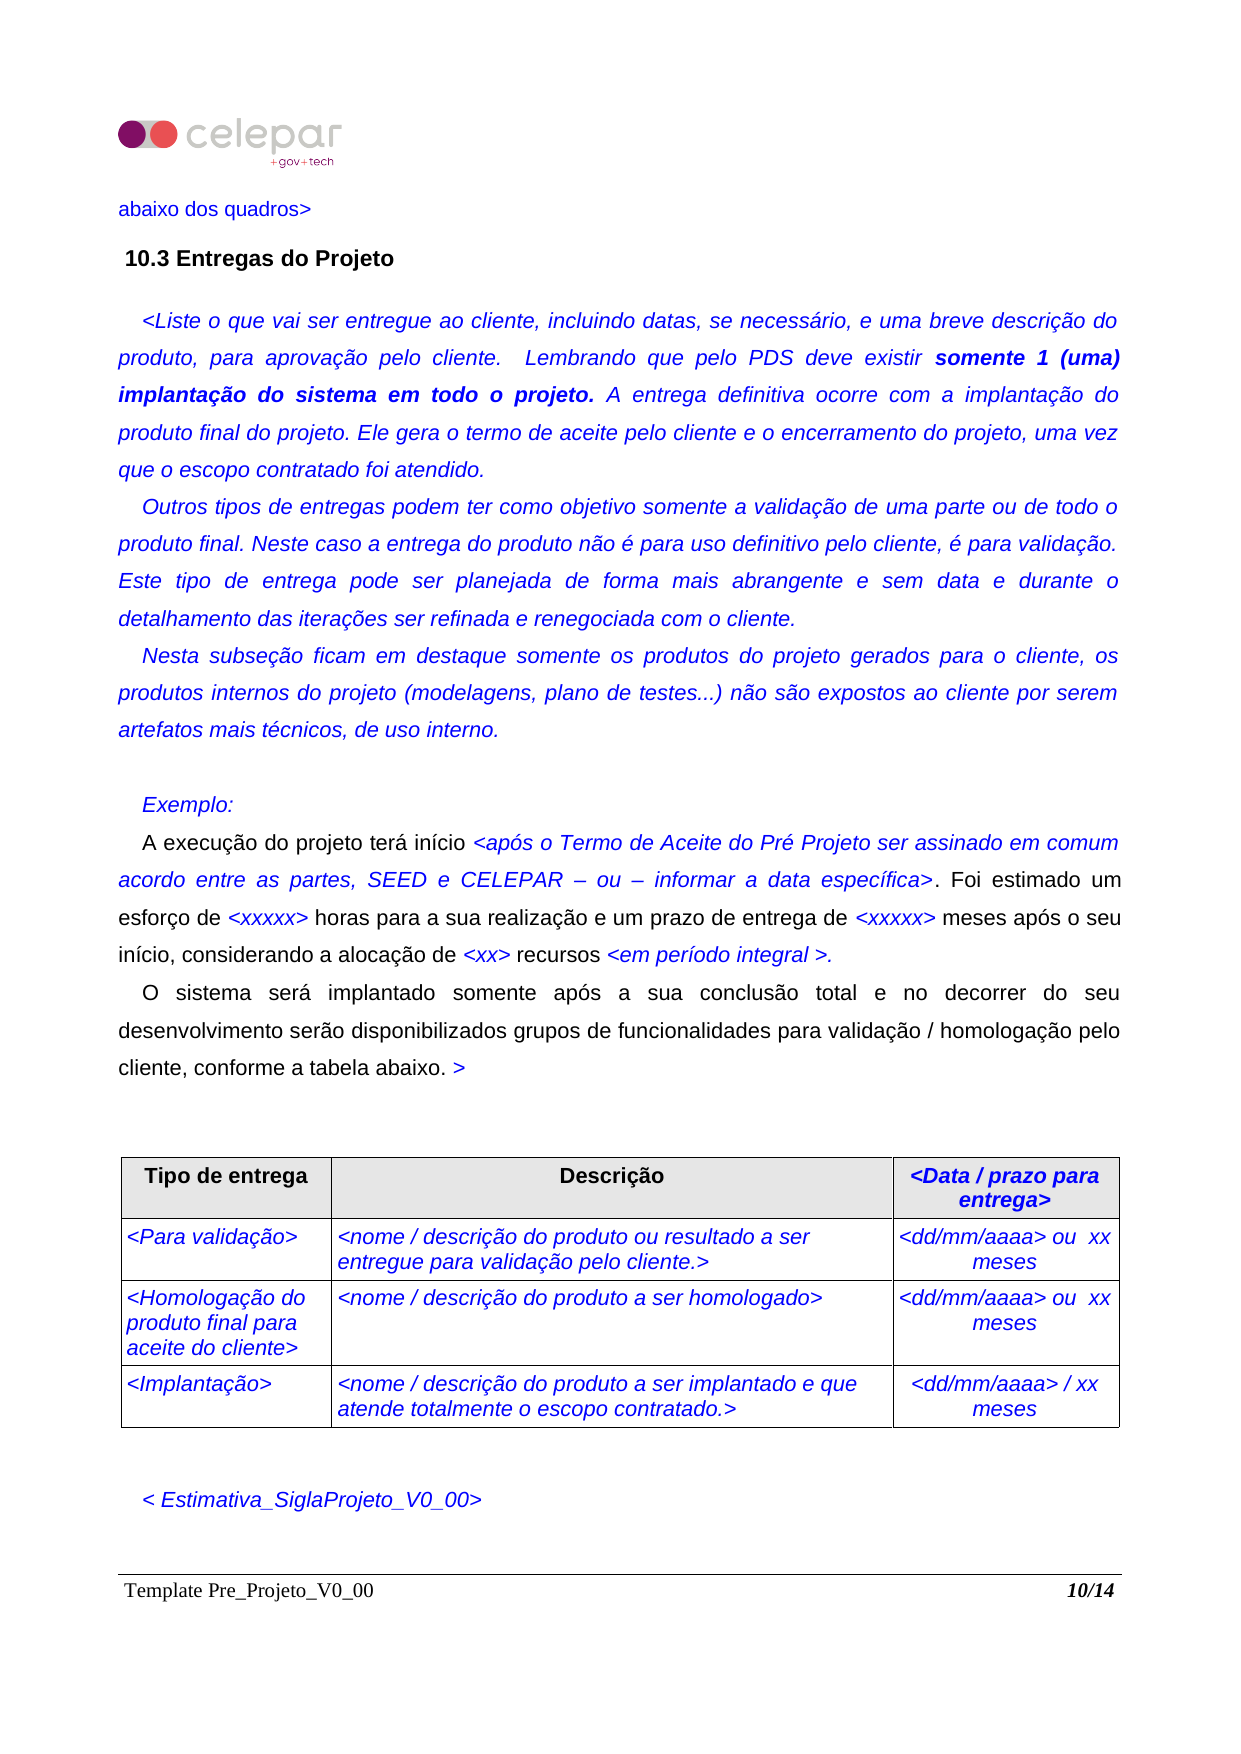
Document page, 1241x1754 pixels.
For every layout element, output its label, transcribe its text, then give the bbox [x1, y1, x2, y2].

text < Estimativa_SiglaProjeto_V0_00> [118, 1487, 1122, 1512]
table_header Tipo de entrega [122, 1158, 331, 1218]
table_cell <Para validação> [122, 1219, 331, 1280]
text O sistema será implantado somente após a sua conclusão total e no decorrer do seu desenvolvimento serão disponibilizados grupos de funcionalidades para validação / homologação pelo cliente, conforme a tabela abaixo. > [118, 981, 1122, 1080]
text Exemplo: [118, 792, 1122, 817]
picture [118, 118, 342, 168]
table_cell <Homologação do produto final para aceite do cliente> [122, 1281, 331, 1365]
table_cell <dd/mm/aaaa> ou xx meses [894, 1219, 1119, 1280]
text <Liste o que vai ser entregue ao cliente, incluindo datas, se necessário, e uma breve descrição do produto, para aprovação pelo cliente. Lembrando que pelo PDS deve existir somente 1 (uma) implantação do sistema em todo o projeto. A entrega definitiva ocorre com a implantação do produto final do projeto. Ele gera o termo de aceite pelo cliente e o encerramento do projeto, uma vez que o escopo contratado foi atendido. [118, 308, 1122, 482]
text Outros tipos de entregas podem ter como objetivo somente a validação de uma parte ou de todo o produto final. Neste caso a entrega do produto não é para uso definitivo pelo cliente, é para validação. Este tipo de entrega pode ser planejada de forma mais abrangente e sem data e durante o detalhamento das iterações ser refinada e renegociada com o cliente. [118, 494, 1122, 631]
subtitle Entregas do Projeto [118, 246, 1122, 271]
table_cell <dd/mm/aaaa> / xx meses [894, 1366, 1119, 1427]
table_cell <nome / descrição do produto a ser implantado e que atende totalmente o escopo contratado.> [332, 1366, 892, 1427]
text A execução do projeto terá início <após o Termo de Aceite do Pré Projeto ser assinado em comum acordo entre as partes, SEED e CELEPAR – ou – informar a data específica>. Foi estimado um esforço de <xxxxx> horas para a sua realização e um prazo de entrega de <xxxxx> meses após o seu início, considerando a alocação de <xx> recursos <em período integral >. [118, 831, 1122, 967]
table_cell <nome / descrição do produto ou resultado a ser entregue para validação pelo cliente.> [332, 1219, 892, 1280]
table_cell <dd/mm/aaaa> ou xx meses [894, 1281, 1119, 1365]
text abaixo dos quadros> [118, 197, 1122, 221]
table_cell <nome / descrição do produto a ser homologado> [332, 1281, 892, 1365]
table_header Descrição [332, 1158, 892, 1218]
table_cell <Implantação> [122, 1366, 331, 1427]
text Nesta subseção ficam em destaque somente os produtos do projeto gerados para o cliente, os produtos internos do projeto (modelagens, plano de testes...) não são expostos ao cliente por serem artefatos mais técnicos, de uso interno. [118, 643, 1122, 742]
table_header <Data / prazo para entrega> [894, 1158, 1119, 1218]
